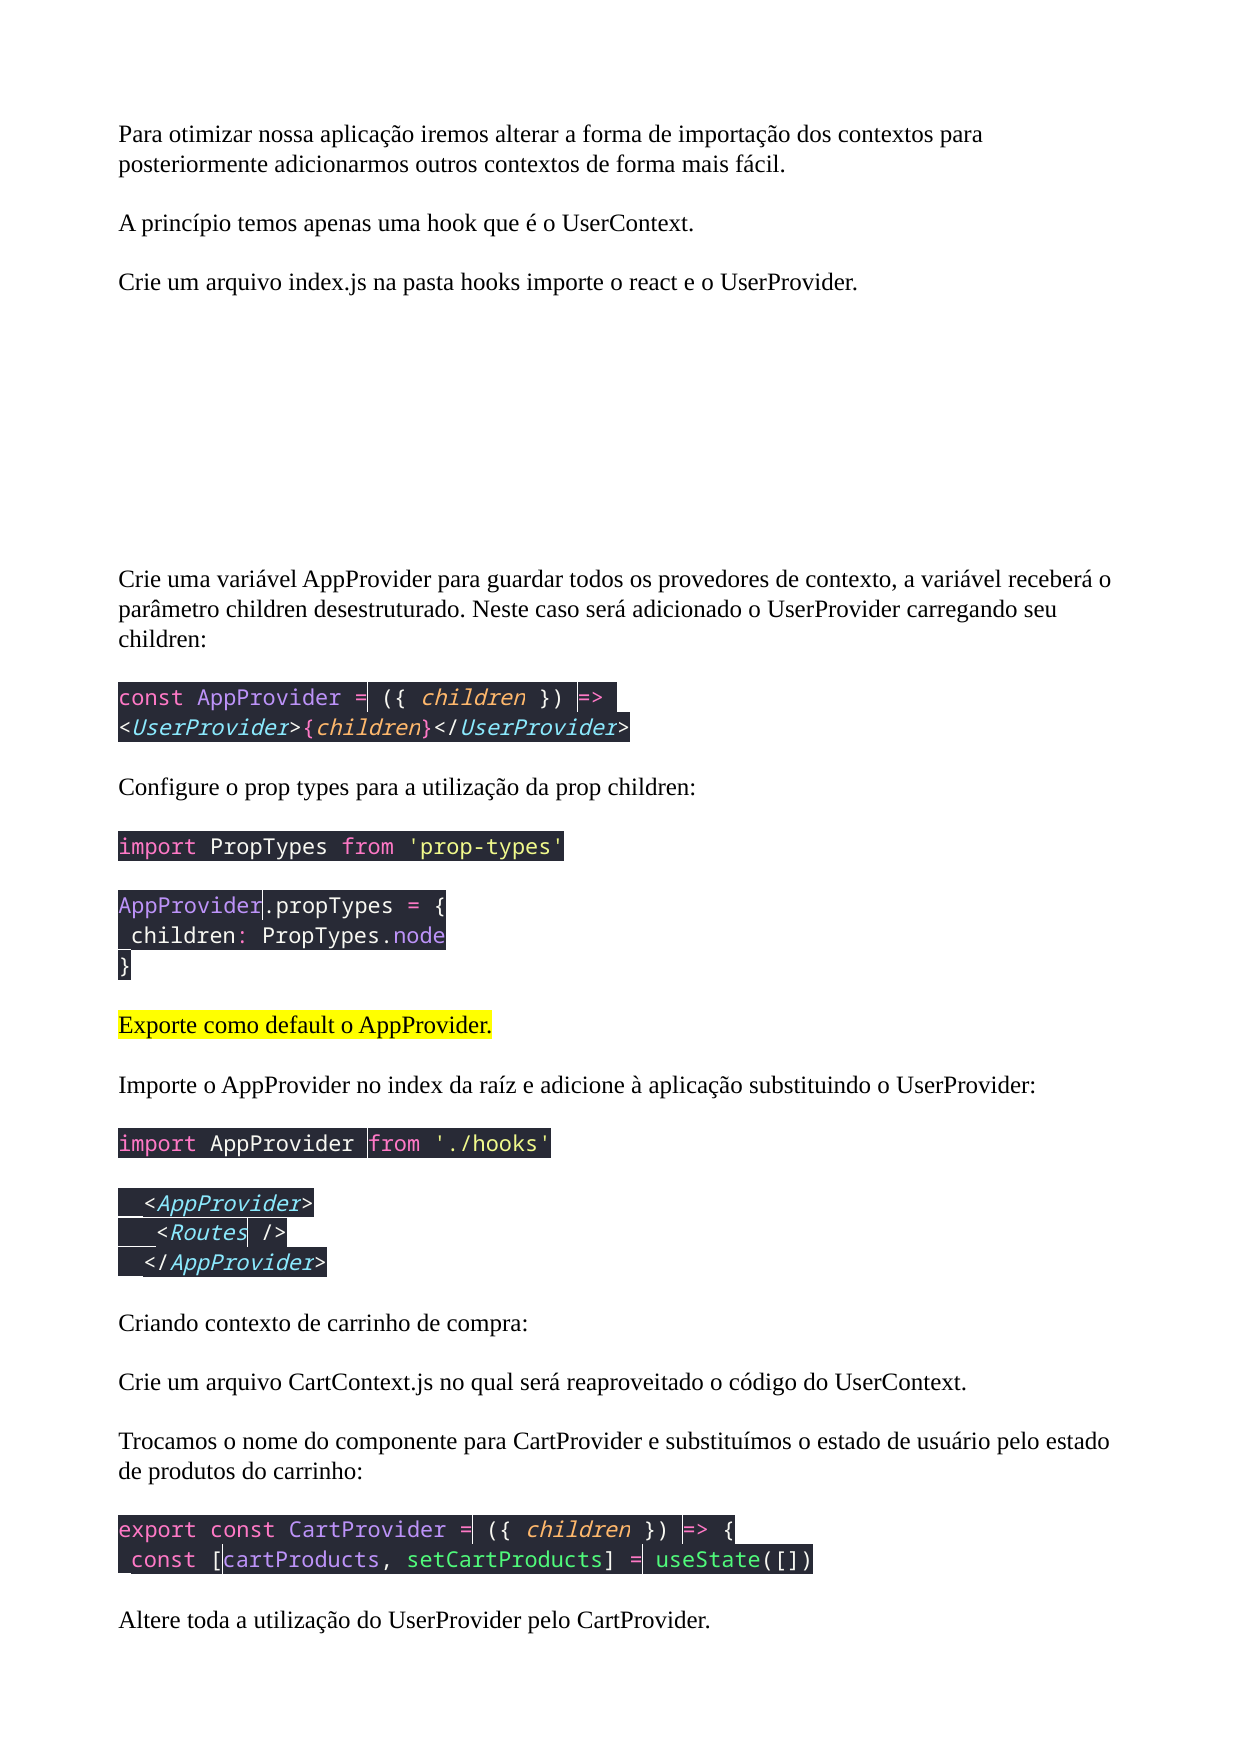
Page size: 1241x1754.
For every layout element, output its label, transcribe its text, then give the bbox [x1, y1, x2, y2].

text import PropTypes from 'prop-types' [118, 831, 1122, 861]
text Criando contexto de carrinho de compra: [118, 1307, 1122, 1336]
text export const CartProvider = ({ children }) => { [118, 1514, 1122, 1544]
text Crie uma variável AppProvider para guardar todos os provedores de contexto, a variável receberá o parâmetro children desestruturado. Neste caso será adicionado o UserProvider carregando seu children: [118, 563, 1122, 652]
text Importe o AppProvider no index da raíz e adicione à aplicação substituindo o UserProvider: [118, 1069, 1122, 1098]
text children: PropTypes.node [118, 920, 1122, 950]
text Exporte como default o AppProvider. [118, 1009, 1122, 1039]
text AppProvider.propTypes = { [118, 890, 1122, 920]
text Para otimizar nossa aplicação iremos alterar a forma de importação dos contextos para posteriormente adicionarmos outros contextos de forma mais fácil. [118, 118, 1122, 177]
text </AppProvider> [118, 1247, 1122, 1277]
text <Routes /> [118, 1217, 1122, 1247]
text Crie um arquivo CartContext.js no qual será reaproveitado o código do UserContext. [118, 1366, 1122, 1396]
text Altere toda a utilização do UserProvider pelo CartProvider. [118, 1604, 1122, 1633]
text Crie um arquivo index.js na pasta hooks importe o react e o UserProvider. [118, 267, 1122, 296]
text Configure o prop types para a utilização da prop children: [118, 771, 1122, 801]
text } [118, 950, 1122, 980]
text const AppProvider = ({ children }) => <UserProvider>{children}</UserProvider> [118, 682, 1122, 742]
text A princípio temos apenas uma hook que é o UserContext. [118, 207, 1122, 237]
text const [cartProducts, setCartProducts] = useState([]) [118, 1544, 1122, 1574]
text Trocamos o nome do componente para CartProvider e substituímos o estado de usuário pelo estado de produtos do carrinho: [118, 1425, 1122, 1485]
text import AppProvider from './hooks' [118, 1128, 1122, 1158]
text <AppProvider> [118, 1188, 1122, 1217]
